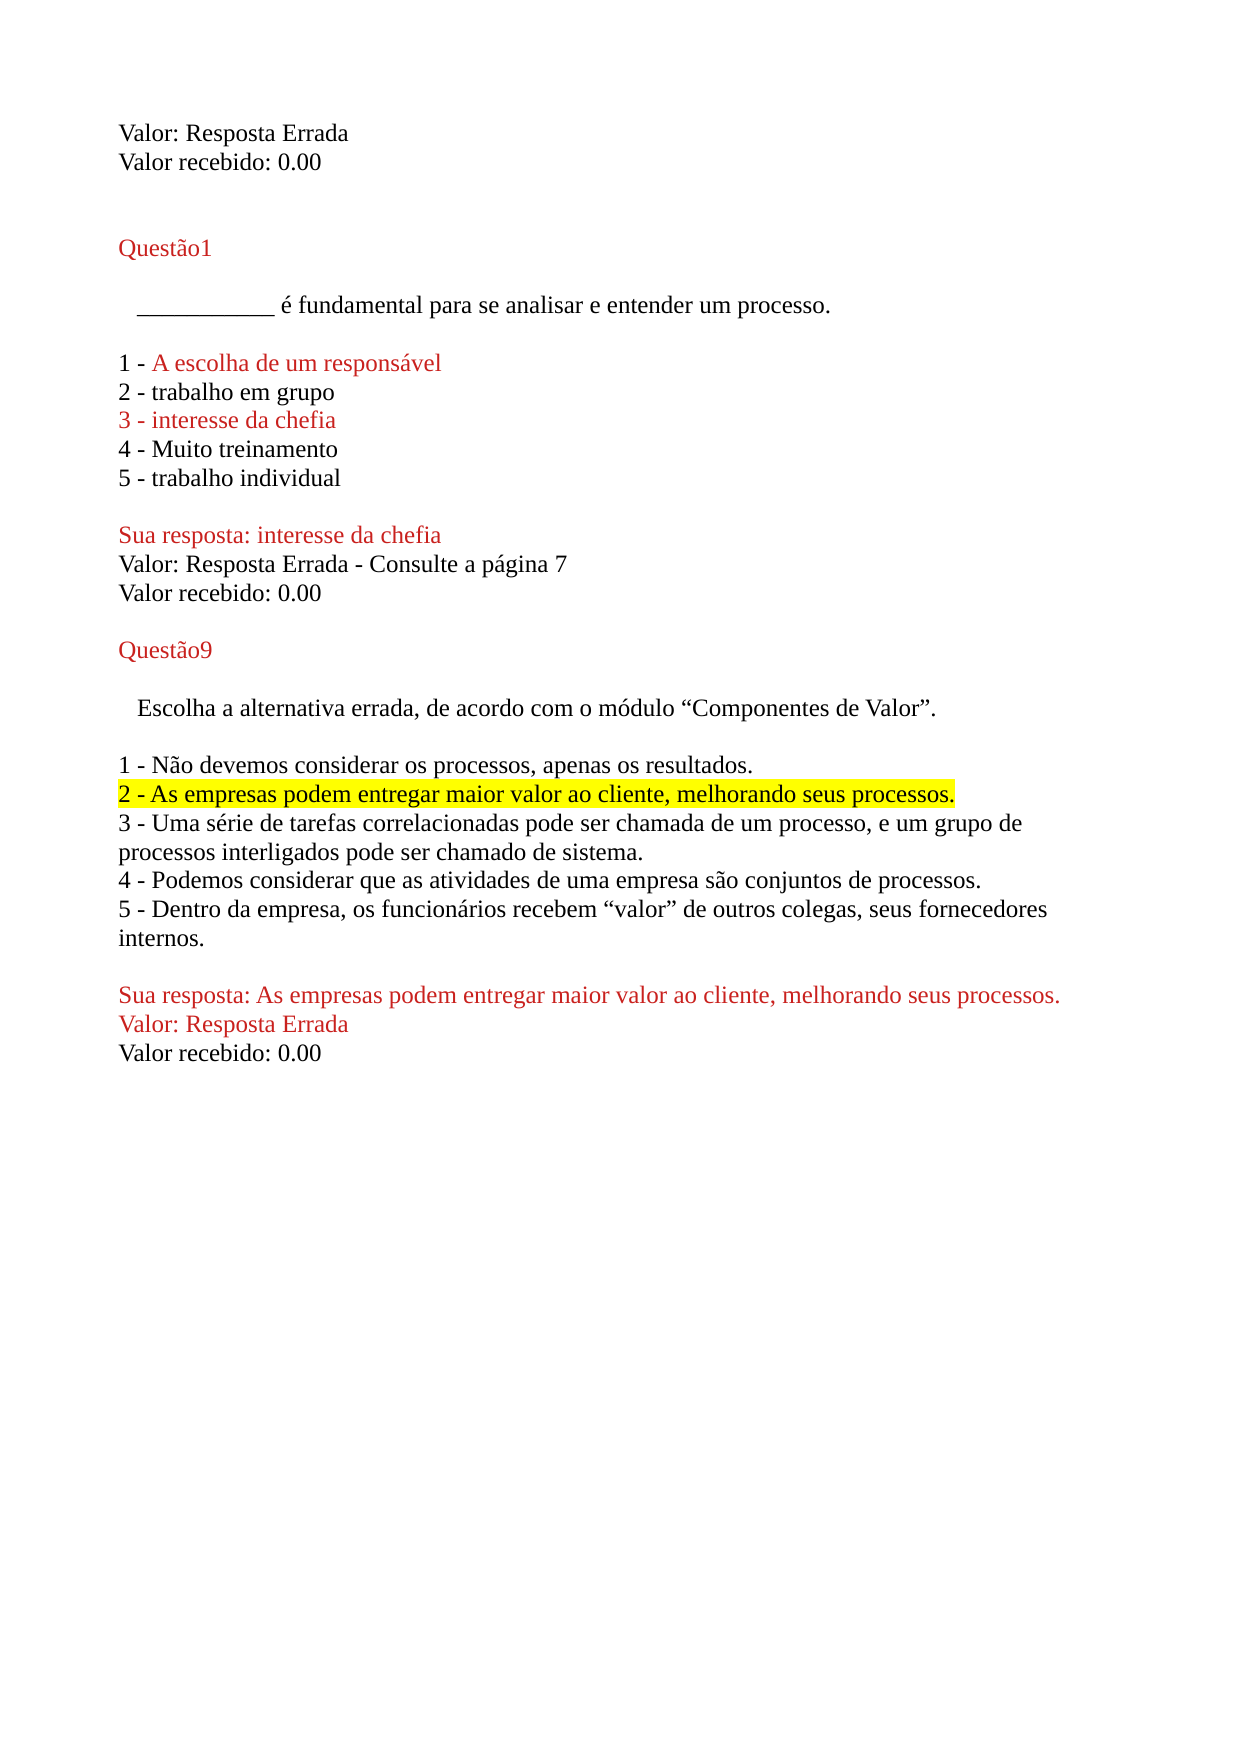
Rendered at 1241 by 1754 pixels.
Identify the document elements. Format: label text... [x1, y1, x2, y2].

text Valor: Resposta Errada [118, 1009, 1122, 1038]
text Sua resposta: interesse da chefia [118, 521, 1122, 549]
text 2 - trabalho em grupo [118, 377, 1122, 406]
text 5 - trabalho individual [118, 463, 1122, 492]
text 1 - Não devemos considerar os processos, apenas os resultados. [118, 751, 1122, 779]
text Valor: Resposta Errada - Consulte a página 7 [118, 549, 1122, 578]
text 3 - Uma série de tarefas correlacionadas pode ser chamada de um processo, e um grupo de processos interligados pode ser chamado de sistema. [118, 808, 1122, 866]
text Sua resposta: As empresas podem entregar maior valor ao cliente, melhorando seus processos. [118, 981, 1122, 1009]
text 4 - Muito treinamento [118, 434, 1122, 463]
text Valor recebido: 0.00 [118, 1038, 1122, 1067]
text Valor: Resposta Errada [118, 118, 1122, 147]
text 4 - Podemos considerar que as atividades de uma empresa são conjuntos de processos. [118, 866, 1122, 894]
text 2 - As empresas podem entregar maior valor ao cliente, melhorando seus processos. [118, 779, 1122, 808]
text Valor recebido: 0.00 [118, 578, 1122, 607]
text ___________ é fundamental para se analisar e entender um processo. [118, 291, 1122, 319]
text Questão1 [118, 233, 1122, 262]
text Questão9 [118, 636, 1122, 664]
text 5 - Dentro da empresa, os funcionários recebem “valor” de outros colegas, seus fornecedores internos. [118, 894, 1122, 952]
text Escolha a alternativa errada, de acordo com o módulo “Componentes de Valor”. [118, 693, 1122, 722]
text 1 - A escolha de um responsável [118, 348, 1122, 377]
text Valor recebido: 0.00 [118, 147, 1122, 176]
text 3 - interesse da chefia [118, 406, 1122, 434]
